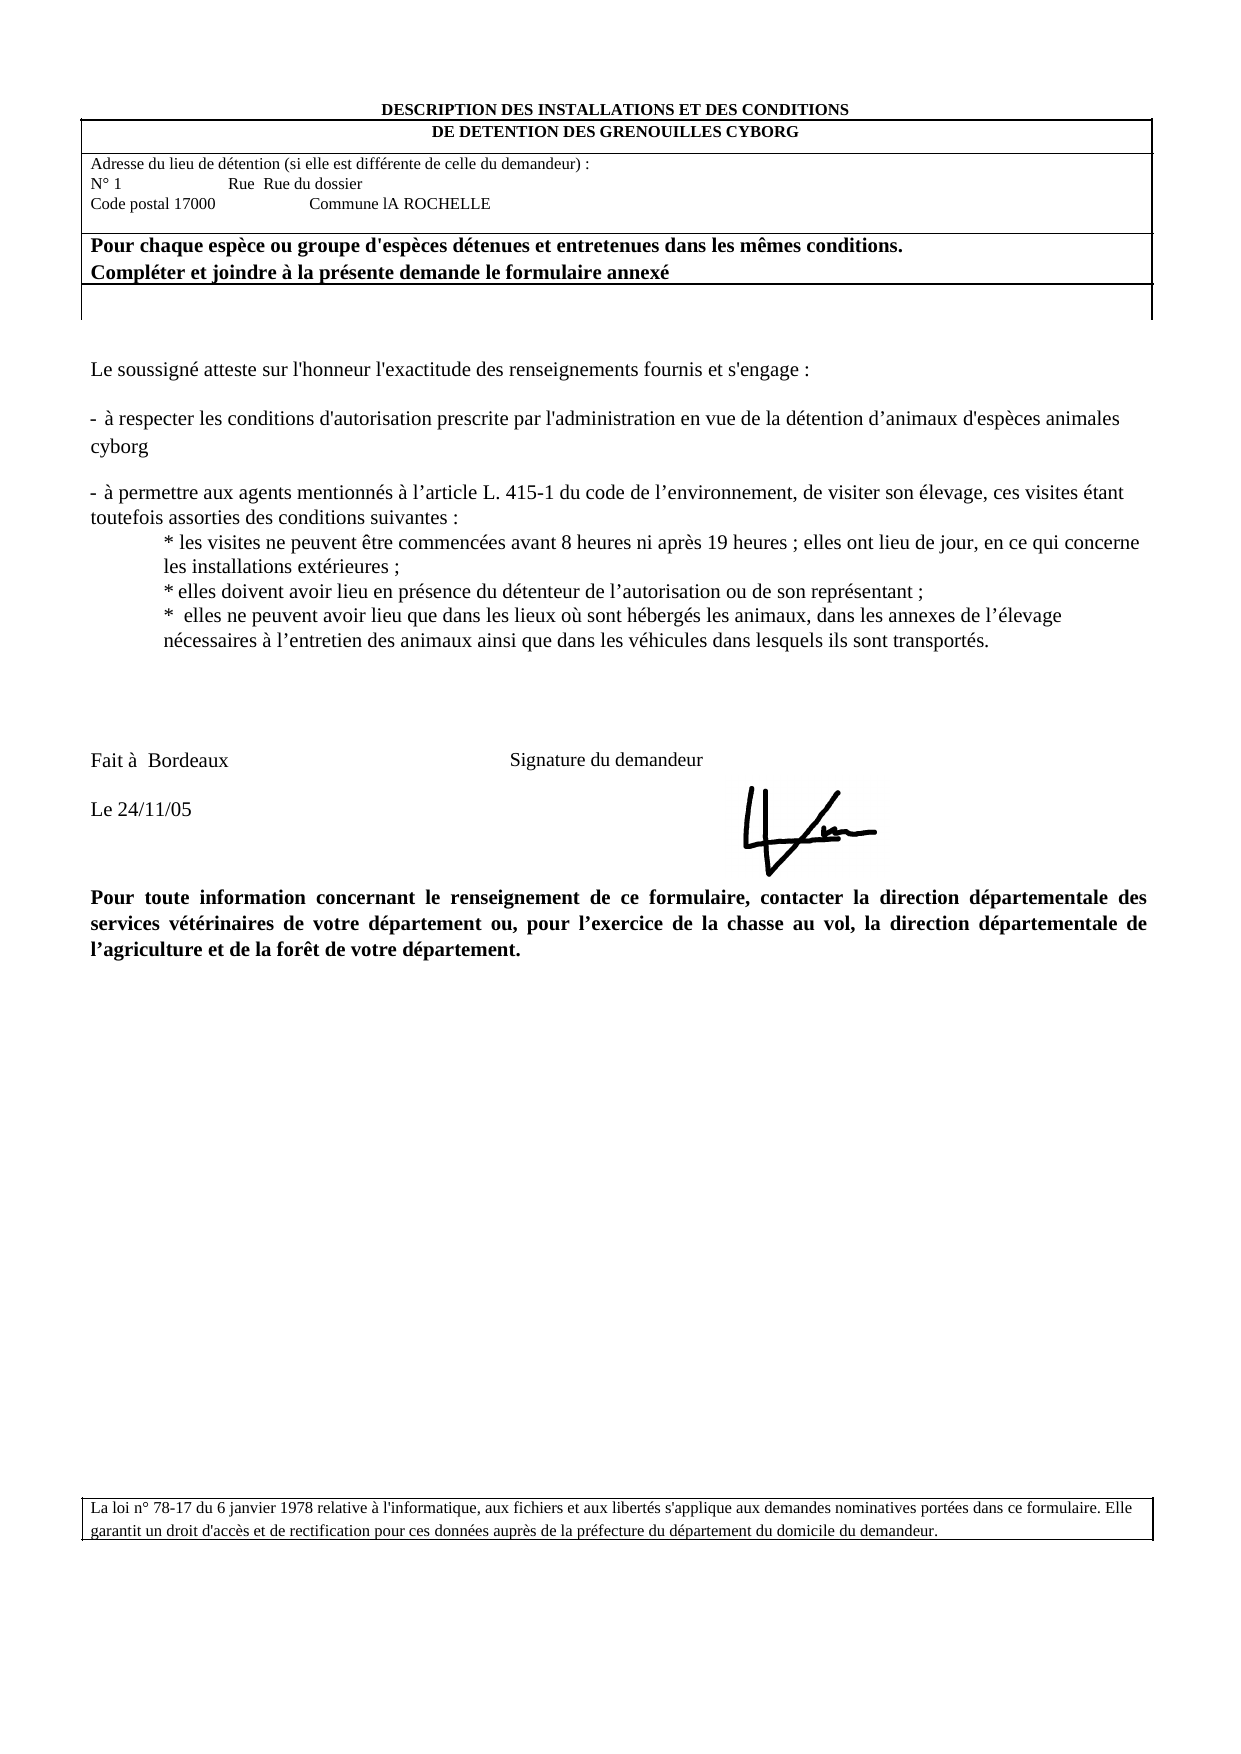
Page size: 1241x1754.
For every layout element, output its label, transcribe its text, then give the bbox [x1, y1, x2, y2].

text [890, 797, 1148, 821]
text DE DETENTION DES GRENOUILLES CYBORG [89, 122, 1141, 141]
text Compléter et joindre à la présente demande le formulaire annexé [90, 260, 1148, 283]
text DESCRIPTION DES INSTALLATIONS ET DES CONDITIONS [89, 100, 1141, 119]
list elles doivent avoir lieu en présence du détenteur de l’autorisation ou de son représentant ; [163, 579, 1148, 603]
text Fait à Bordeaux [90, 748, 466, 772]
text Le soussigné atteste sur l'honneur l'exactitude des renseignements fournis et s'engage : [90, 357, 1148, 381]
list les visites ne peuvent être commencées avant 8 heures ni après 19 heures ; elles ont lieu de jour, en ce qui concerne les installations extérieures ; [163, 530, 1140, 578]
text La loi n° 78-17 du 6 janvier 1978 relative à l'informatique, aux fichiers et aux libertés s'applique aux demandes nominatives portées dans ce formulaire. Elle garantit un droit d'accès et de rectification pour ces données auprès de la préfecture du département du domicile du demandeur. [90, 1499, 1140, 1539]
text Pour toute information concernant le renseignement de ce formulaire, contacter la direction départementale des services vétérinaires de votre département ou, pour l’exercice de la chasse au vol, la direction départementale de l’agriculture et de la forêt de votre département. [90, 885, 1148, 961]
text Code postal 17000 Commune lA ROCHELLE [90, 193, 1148, 213]
text Adresse du lieu de détention (si elle est différente de celle du demandeur) : [90, 154, 1148, 173]
list à permettre aux agents mentionnés à l’article L. 415-1 du code de l’environnement, de visiter son élevage, ces visites étant toutefois assorties des conditions suivantes : [89, 479, 1140, 529]
list elles ne peuvent avoir lieu que dans les lieux où sont hébergés les animaux, dans les annexes de l’élevage nécessaires à l’entretien des animaux ainsi que dans les véhicules dans lesquels ils sont transportés. [163, 603, 1140, 652]
text Pour chaque espèce ou groupe d'espèces détenues et entretenues dans les mêmes conditions. [90, 234, 1148, 257]
list à respecter les conditions d'autorisation prescrite par l'administration en vue de la détention d’animaux d'espèces animales cyborg [89, 406, 1140, 458]
picture [725, 775, 890, 878]
text Le 24/11/05 [90, 797, 725, 821]
text N° 1 Rue Rue du dossier [90, 174, 1148, 193]
text Signature du demandeur [509, 748, 1148, 771]
